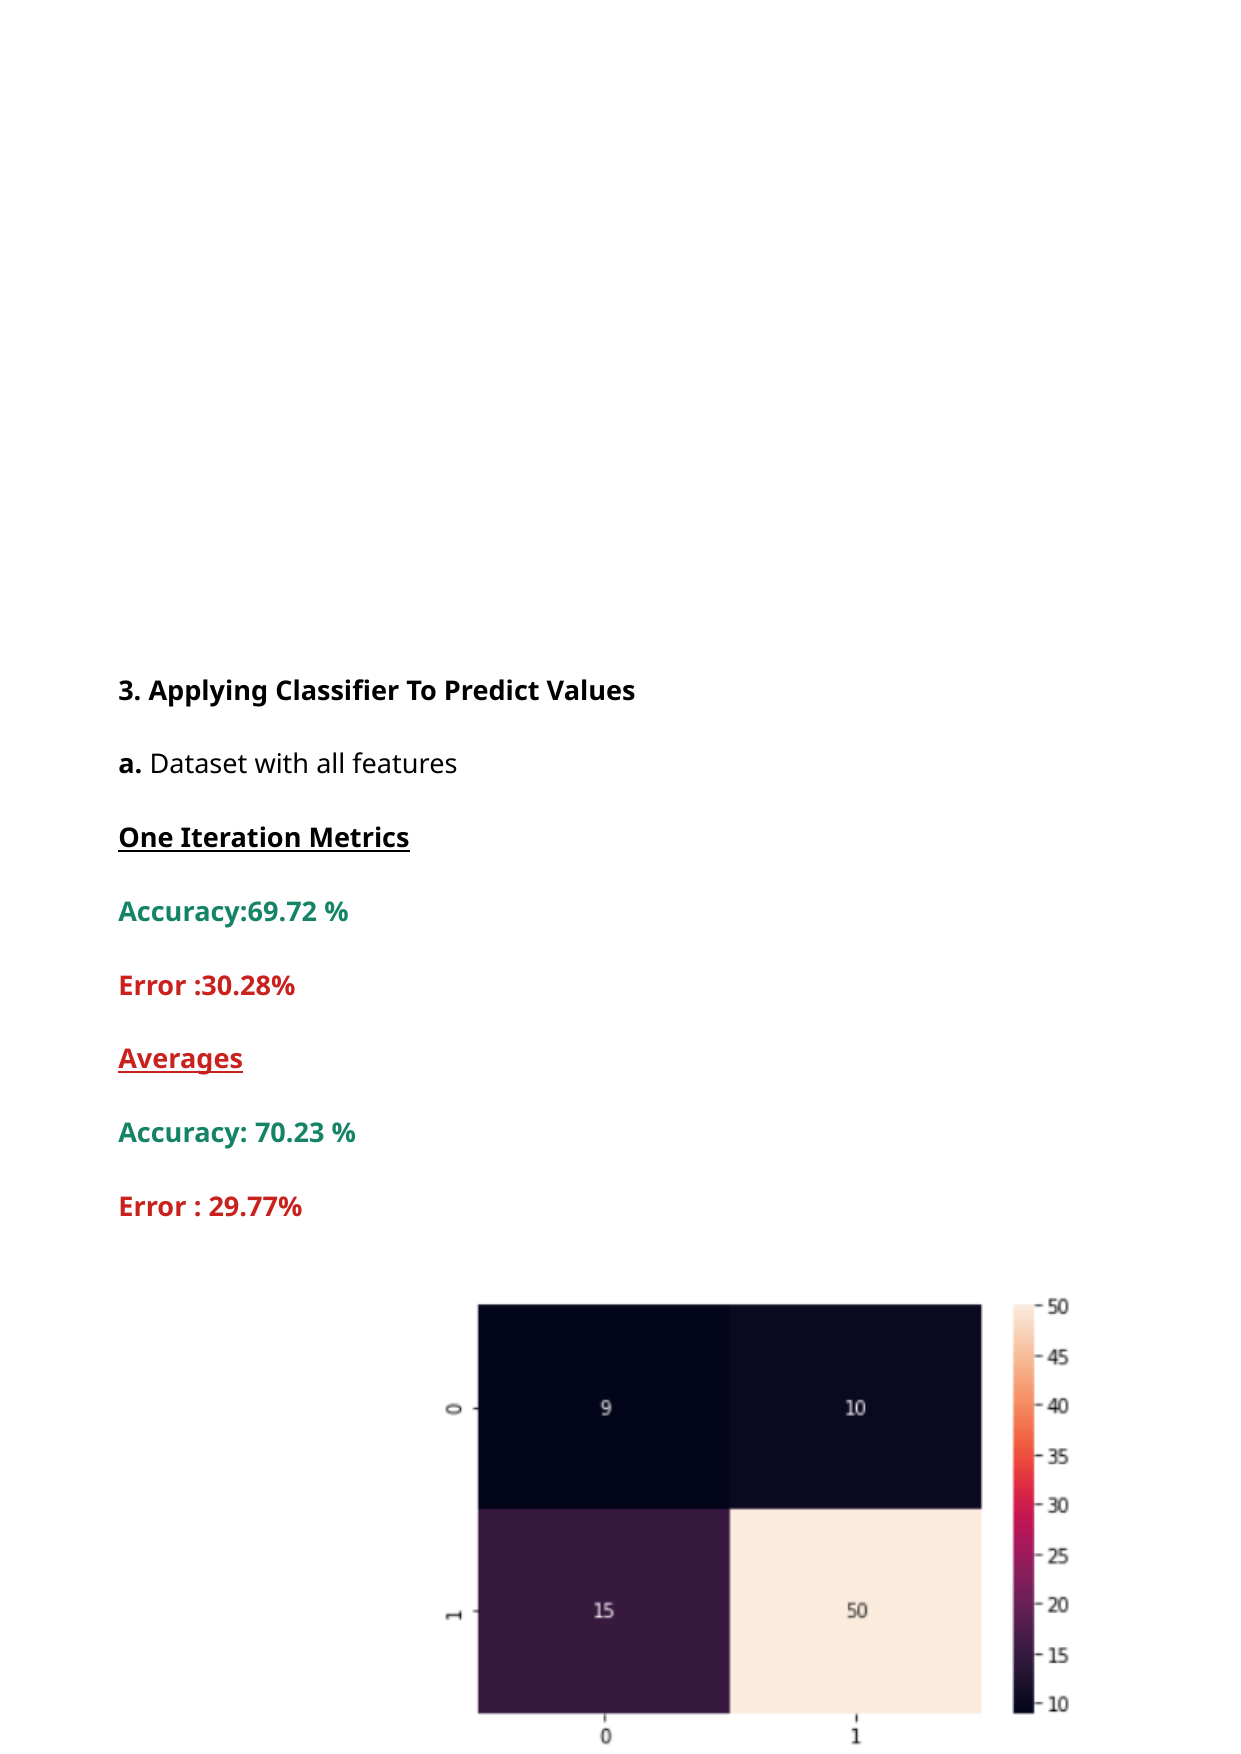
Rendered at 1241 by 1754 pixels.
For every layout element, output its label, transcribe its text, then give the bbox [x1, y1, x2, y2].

text Error :30.28% [118, 966, 1122, 1003]
picture [438, 1289, 1080, 1754]
text 3. Applying Classifier To Predict Values [118, 671, 1122, 708]
text Averages [118, 1040, 1122, 1077]
text Error : 29.77% [118, 1187, 1122, 1224]
text Accuracy: 70.23 % [118, 1114, 1122, 1151]
text a. Dataset with all features [118, 745, 1122, 782]
text One Iteration Metrics [118, 819, 1122, 856]
text Accuracy:69.72 % [118, 892, 1122, 929]
